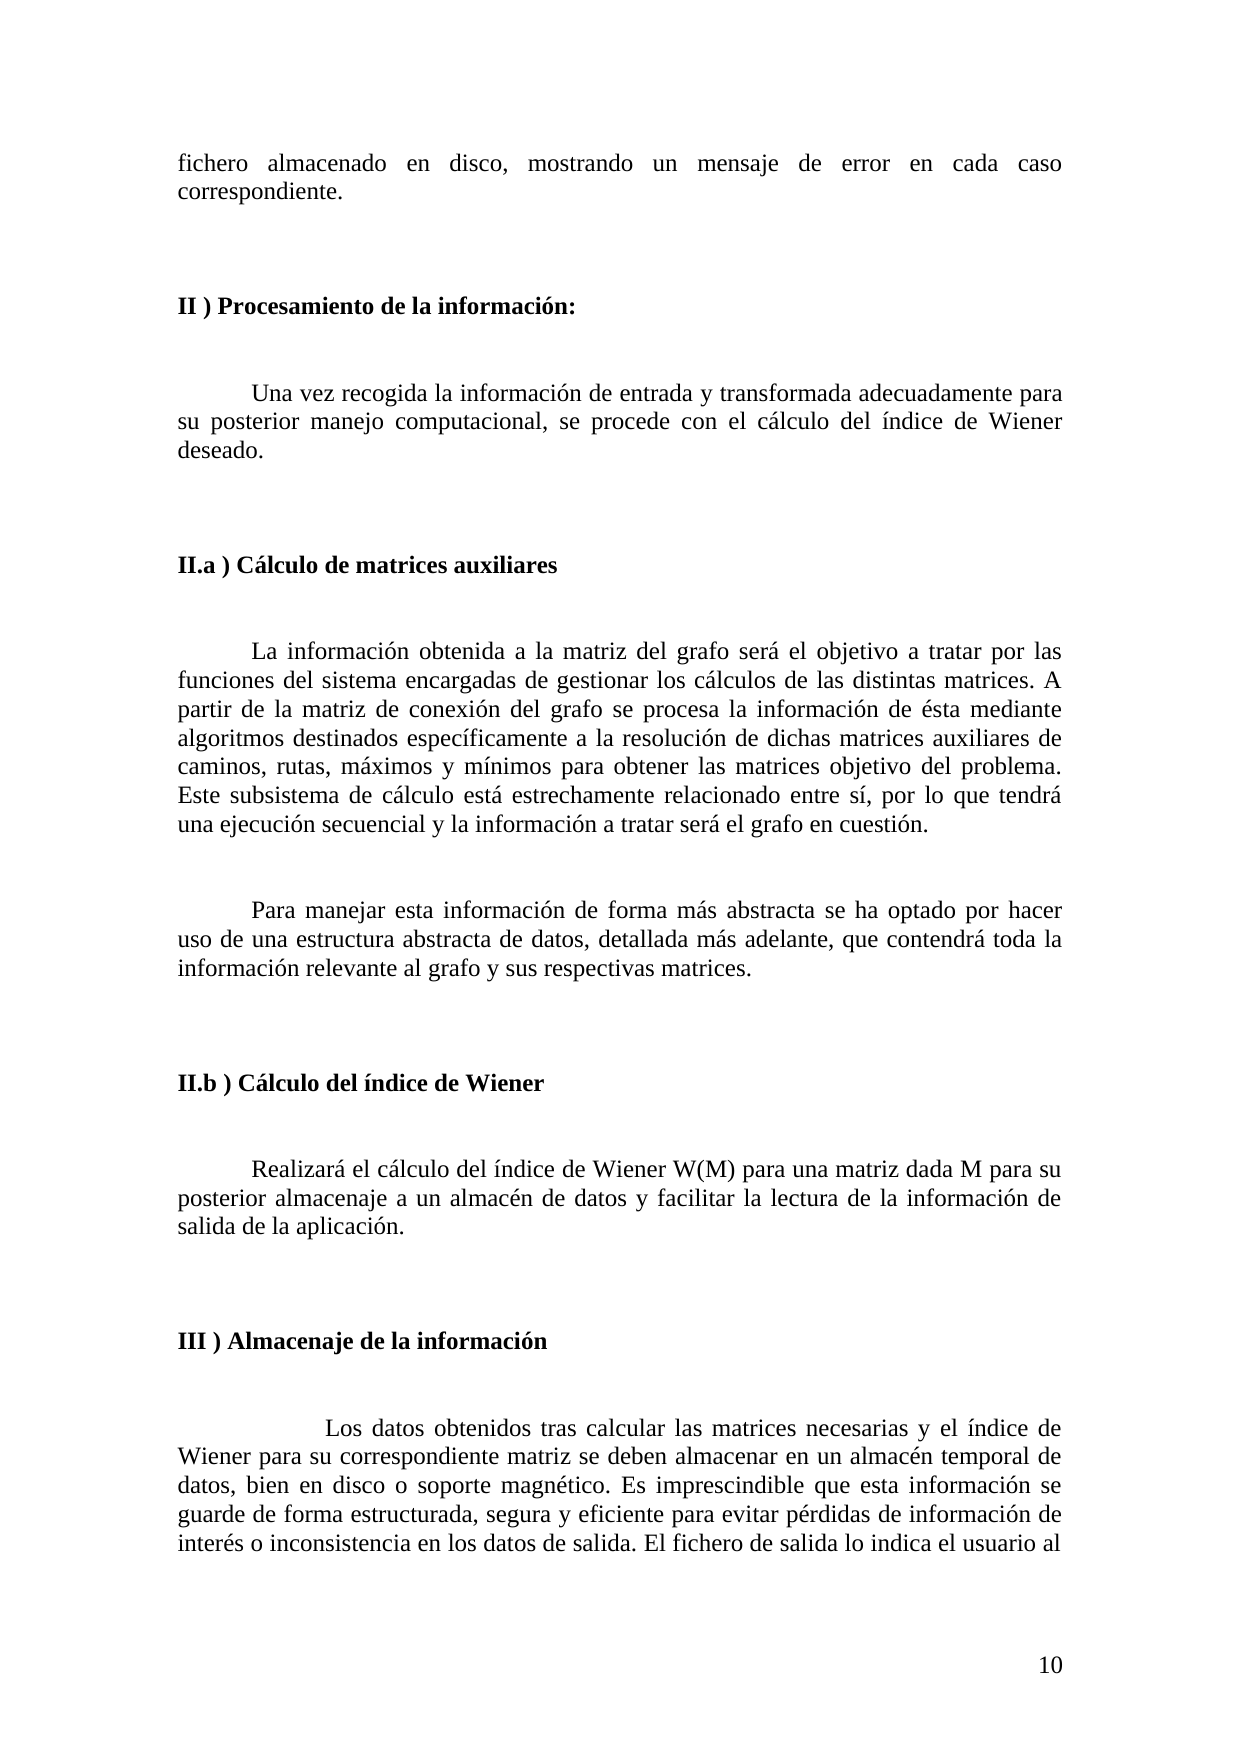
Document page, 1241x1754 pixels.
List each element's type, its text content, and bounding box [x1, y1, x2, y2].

text fichero almacenado en disco, mostrando un mensaje de error en cada caso correspondiente. [177, 148, 1063, 205]
subtitle II.a ) Cálculo de matrices auxiliares [177, 550, 1063, 579]
text II ) Procesamiento de la información: [177, 291, 1063, 320]
subtitle III ) Almacenaje de la información [177, 1326, 1063, 1355]
text La información obtenida a la matriz del grafo será el objetivo a tratar por las funciones del sistema encargadas de gestionar los cálculos de las distintas matrices. A partir de la matriz de conexión del grafo se procesa la información de ésta mediante algoritmos destinados específicamente a la resolución de dichas matrices auxiliares de caminos, rutas, máximos y mínimos para obtener las matrices objetivo del problema. Este subsistema de cálculo está estrechamente relacionado entre sí, por lo que tendrá una ejecución secuencial y la información a tratar será el grafo en cuestión. [177, 636, 1063, 838]
text Para manejar esta información de forma más abstracta se ha optado por hacer uso de una estructura abstracta de datos, detallada más adelante, que contendrá toda la información relevante al grafo y sus respectivas matrices. [177, 895, 1063, 981]
subtitle II.b ) Cálculo del índice de Wiener [177, 1068, 1063, 1096]
text Realizará el cálculo del índice de Wiener W(M) para una matriz dada M para su posterior almacenaje a un almacén de datos y facilitar la lectura de la información de salida de la aplicación. [177, 1154, 1063, 1240]
text Los datos obtenidos tras calcular las matrices necesarias y el índice de Wiener para su correspondiente matriz se deben almacenar en un almacén temporal de datos, bien en disco o soporte magnético. Es imprescindible que esta información se guarde de forma estructurada, segura y eficiente para evitar pérdidas de información de interés o inconsistencia en los datos de salida. El fichero de salida lo indica el usuario al [177, 1413, 1063, 1556]
text Una vez recogida la información de entrada y transformada adecuadamente para su posterior manejo computacional, se procede con el cálculo del índice de Wiener deseado. [177, 378, 1063, 464]
